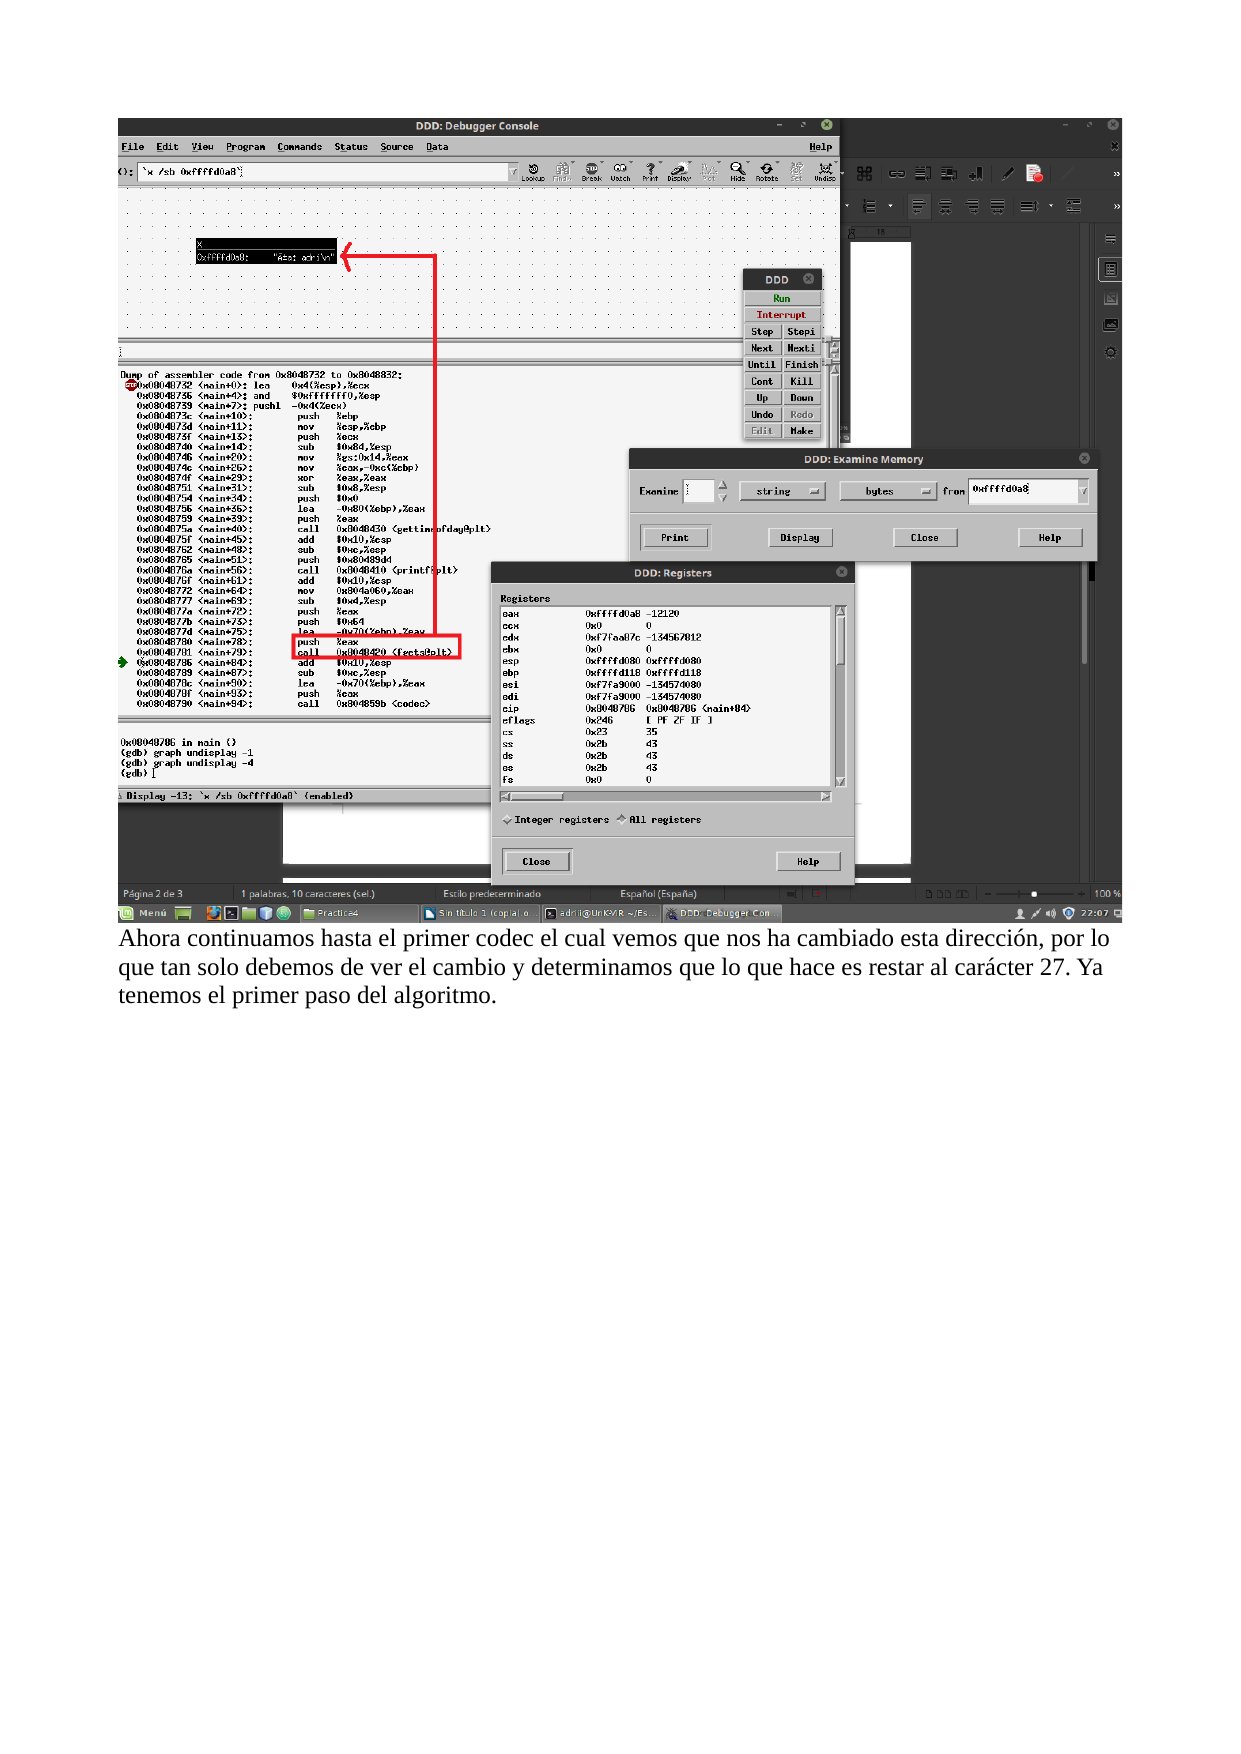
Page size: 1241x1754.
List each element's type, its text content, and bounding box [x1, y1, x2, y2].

picture [118, 118, 1123, 923]
text Ahora continuamos hasta el primer codec el cual vemos que nos ha cambiado esta dirección, por lo que tan solo debemos de ver el cambio y determinamos que lo que hace es restar al carácter 27. Ya tenemos el primer paso del algoritmo. [118, 923, 1122, 1009]
